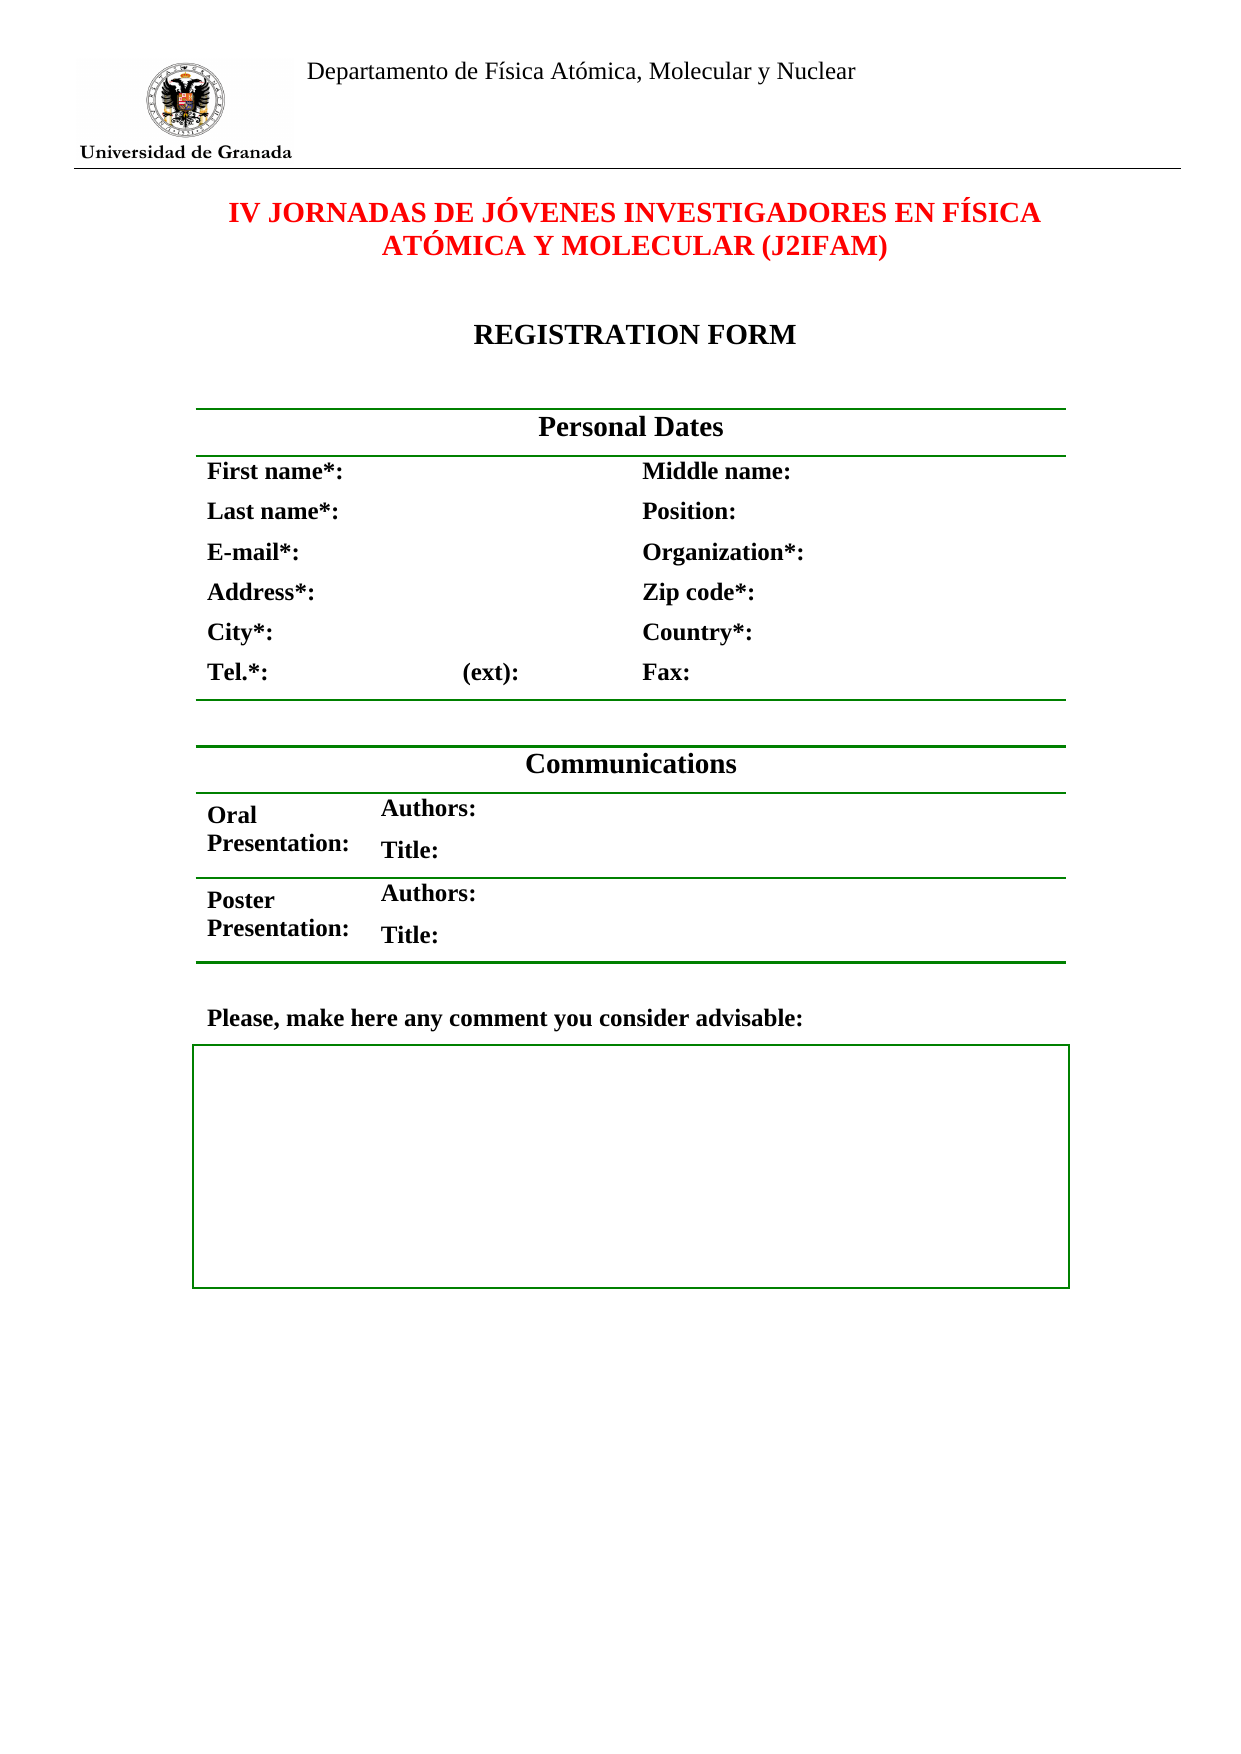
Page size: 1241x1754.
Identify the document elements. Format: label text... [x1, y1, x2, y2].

text Please, make here any comment you consider advisable: [207, 1004, 1063, 1031]
table_cell Organization*: [631, 538, 1066, 578]
picture [76, 58, 294, 164]
table_header [194, 1046, 1068, 1287]
table_cell First name*: [196, 457, 631, 497]
table_cell Oral Presentation: [196, 794, 369, 877]
table_header Authors: [369, 794, 1066, 834]
table_cell Country*: [631, 618, 1066, 658]
table_header Personal Dates [196, 410, 1066, 455]
table_header Communications [196, 748, 1066, 792]
table_cell Title: [369, 919, 1066, 961]
table_cell Last name*: [196, 498, 631, 538]
table_header Authors: [369, 879, 1066, 919]
table_cell Middle name: [631, 457, 1066, 497]
text IV JORNADAS DE JÓVENES INVESTIGADORES EN FÍSICA ATÓMICA Y MOLECULAR (J2IFAM) [207, 197, 1063, 261]
table_cell Poster Presentation: [196, 879, 369, 961]
table_cell Title: [369, 835, 1066, 877]
table_cell Zip code*: [631, 578, 1066, 618]
table_cell Address*: [196, 578, 631, 618]
table_cell City*: [196, 618, 631, 658]
text REGISTRATION FORM [207, 319, 1063, 351]
table_cell Fax: [631, 658, 1066, 698]
table_cell Position: [631, 498, 1066, 538]
table_cell Tel.*: (ext): [196, 658, 631, 698]
table_cell E-mail*: [196, 538, 631, 578]
